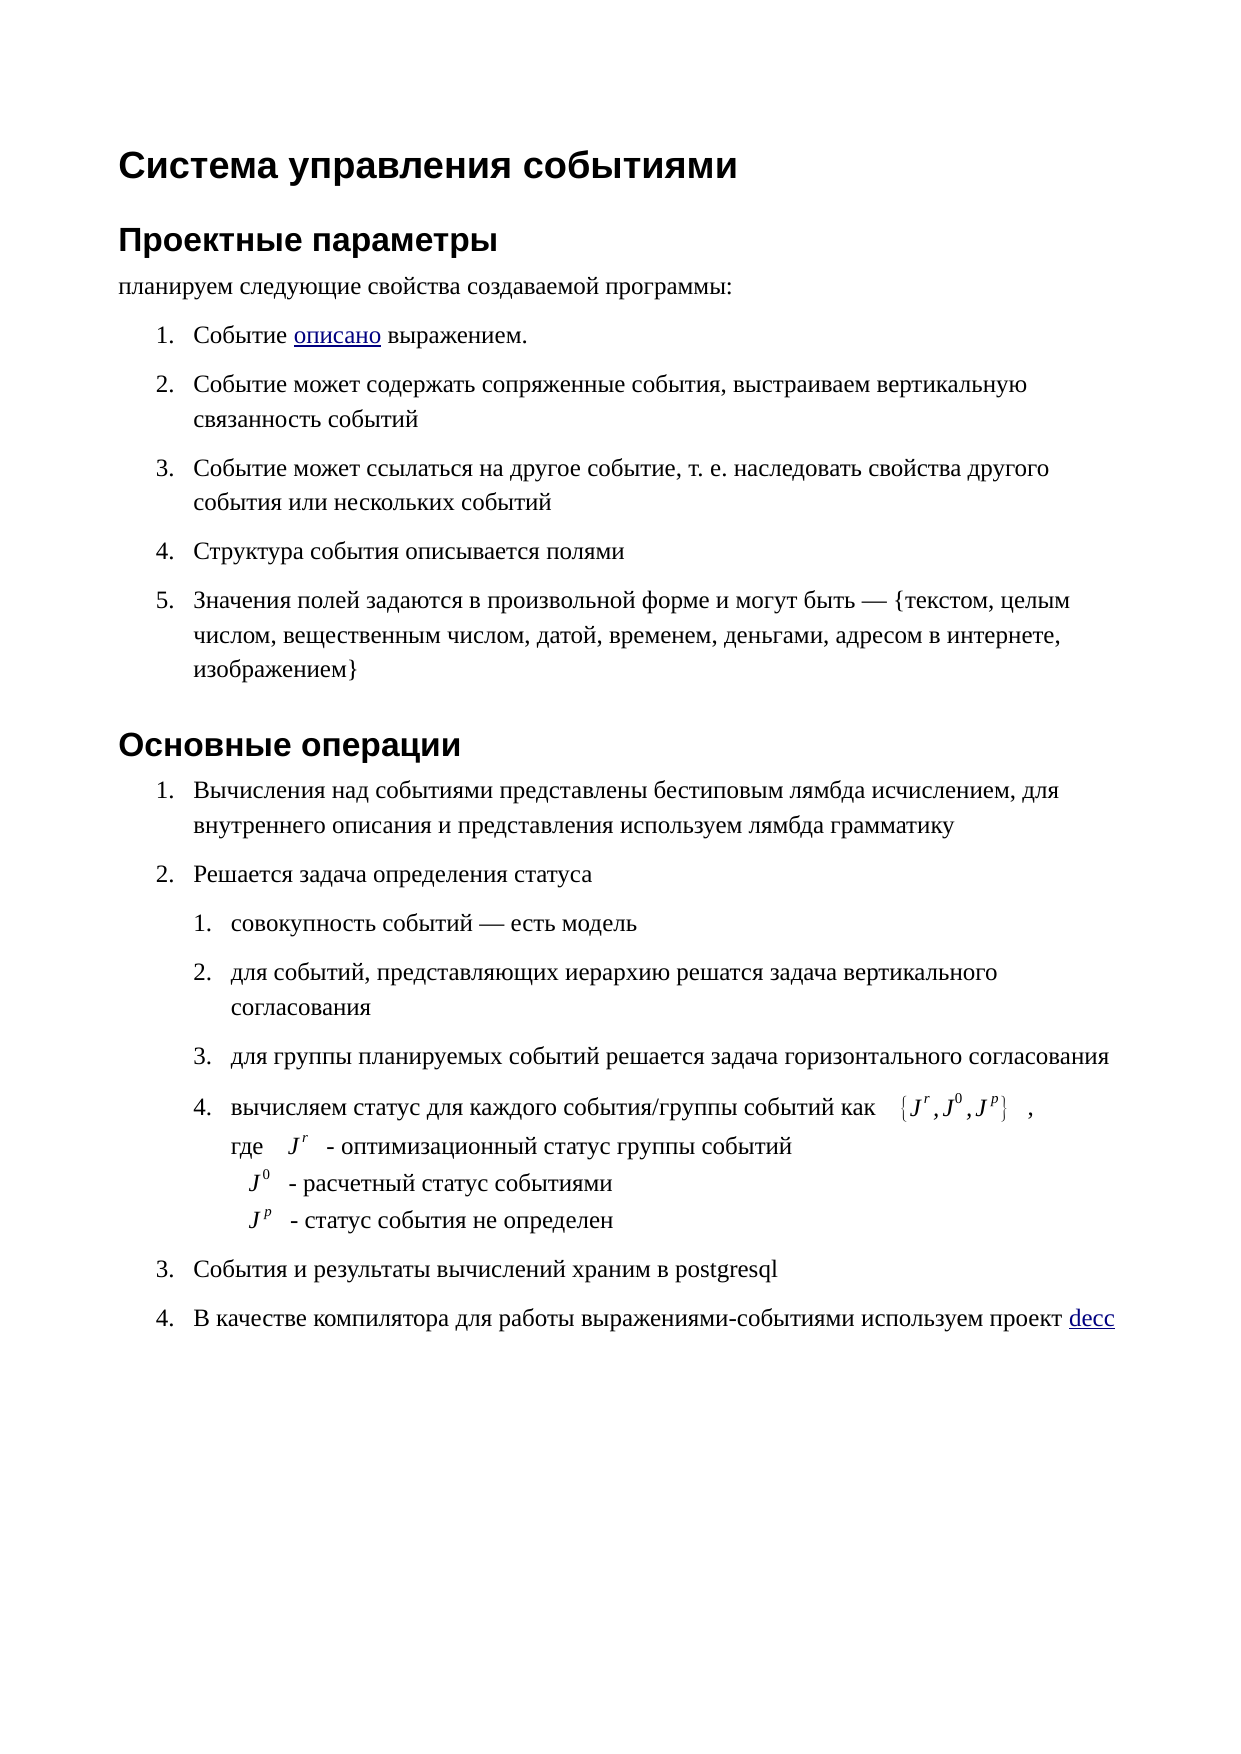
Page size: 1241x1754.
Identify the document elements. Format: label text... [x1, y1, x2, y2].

list Решается задача определения статуса [156, 859, 1122, 888]
list Событие может содержать сопряженные события, выстраиваем вертикальную связанность событий [156, 369, 1122, 433]
list Структура события описывается полями [156, 536, 1122, 565]
list События и результаты вычислений храним в postgresql [156, 1254, 1122, 1283]
list Значения полей задаются в произвольной форме и могут быть — {текстом, целым числом, вещественным числом, датой, временем, деньгами, адресом в интернете, изображением} [156, 586, 1122, 683]
list В качестве компилятора для работы выражениями-событиями используем проект decc [156, 1303, 1122, 1332]
list для группы планируемых событий решается задача горизонтального согласования [193, 1041, 1122, 1069]
list Вычисления над событиями представлены бестиповым лямбда исчислением, для внутреннего описания и представления используем лямбда грамматику [156, 776, 1122, 839]
list Событие описано выражением. [156, 320, 1122, 349]
list вычисляем статус для каждого события/группы событий как , где - оптимизационный статус группы событий - расчетный статус событиями - статус события не определен [193, 1090, 1122, 1234]
subtitle Проектные параметры [118, 220, 1122, 259]
list совокупность событий — есть модель [193, 908, 1122, 937]
subtitle Основные операции [118, 724, 1122, 763]
text планируем следующие свойства создаваемой программы: [118, 271, 1122, 300]
list Событие может ссылаться на другое событие, т. е. наследовать свойства другого события или нескольких событий [156, 453, 1122, 516]
list для событий, представляющих иерархию решатся задача вертикального согласования [193, 957, 1122, 1020]
subtitle Система управления событиями [118, 143, 1122, 187]
